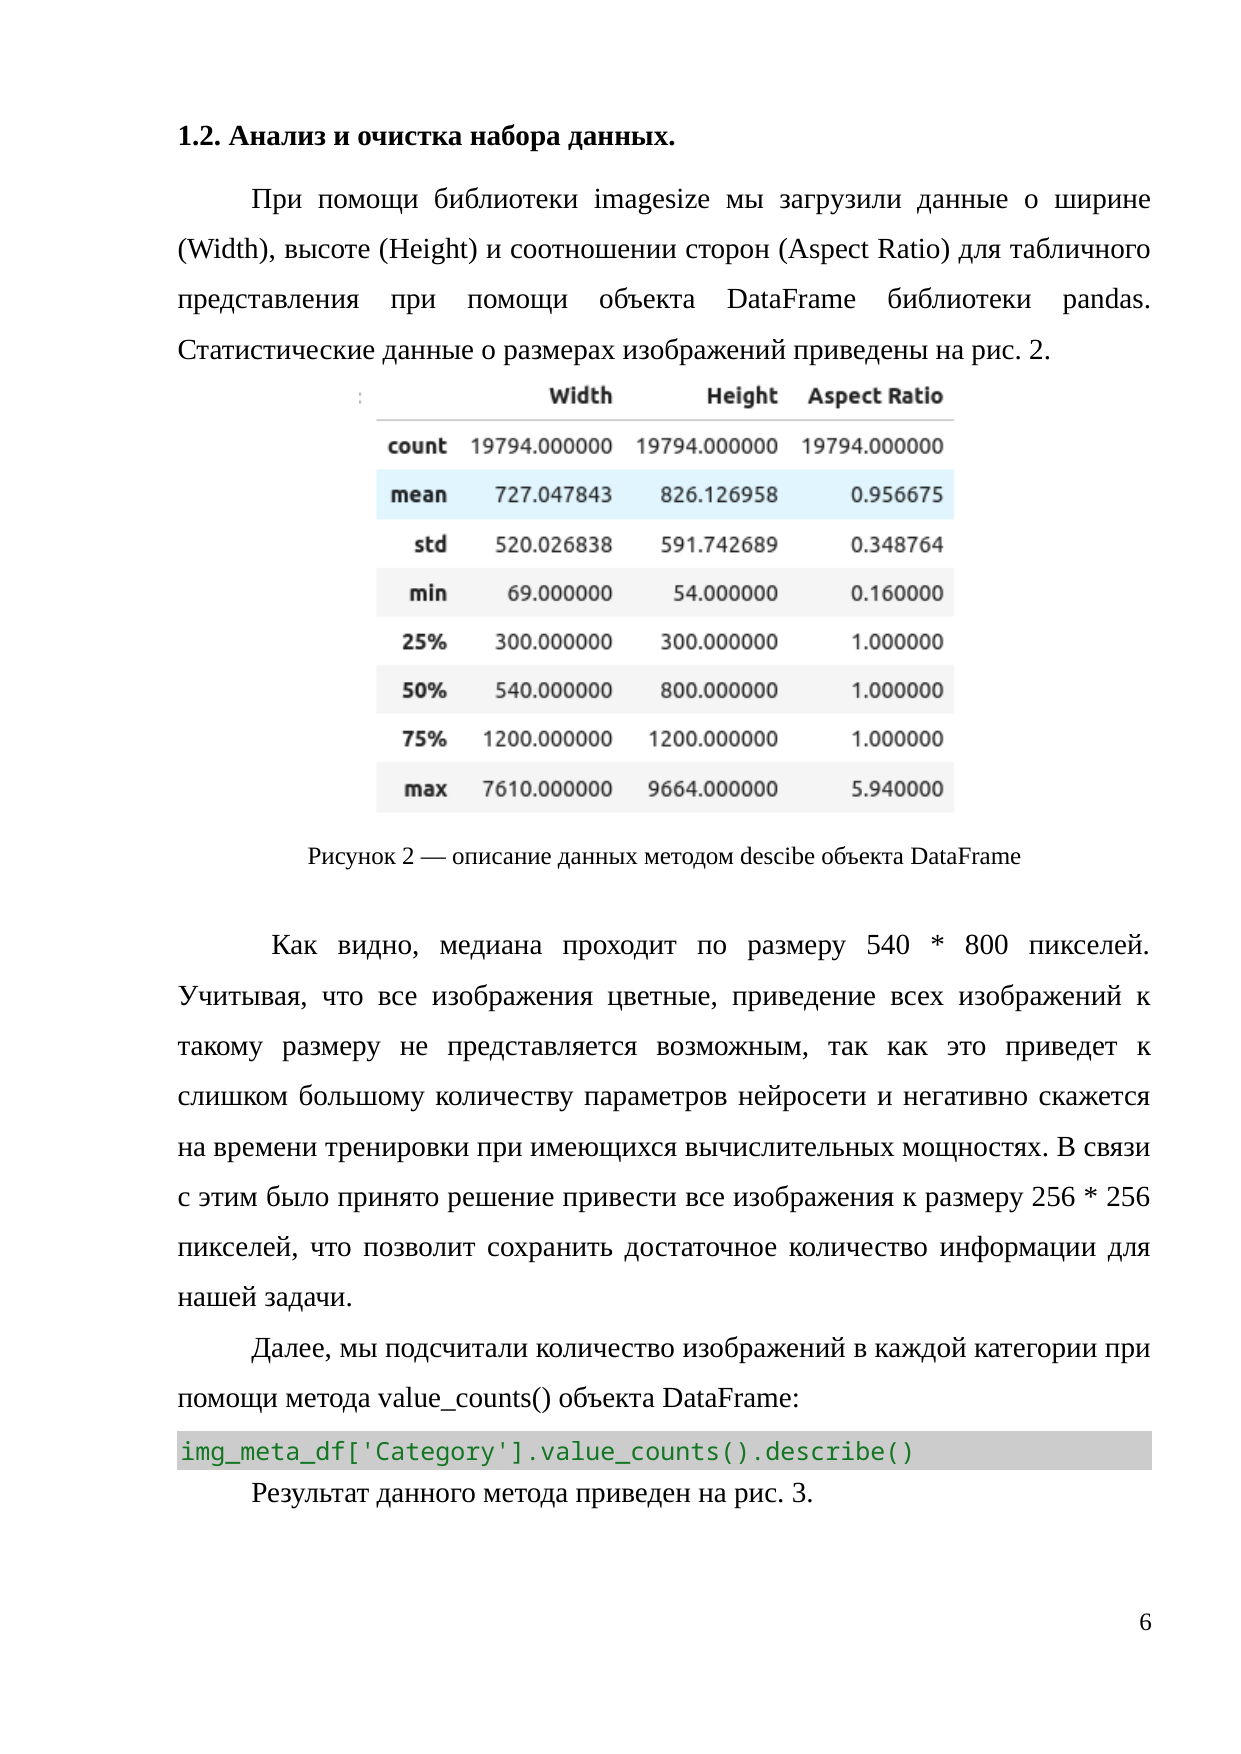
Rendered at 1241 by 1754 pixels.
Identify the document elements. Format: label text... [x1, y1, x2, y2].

text Как видно, медиана проходит по размеру 540 * 800 пикселей. Учитывая, что все изображения цветные, приведение всех изображений к такому размеру не представляется возможным, так как это приведет к слишком большому количеству параметров нейросети и негативно скажется на времени тренировки при имеющихся вычислительных мощностях. В связи с этим было принято решение привести все изображения к размеру 256 * 256 пикселей, что позволит сохранить достаточное количество информации для нашей задачи. [177, 927, 1152, 1313]
text img_meta_df['Category'].value_counts().describe() [177, 1431, 1152, 1470]
subtitle 1.2. Анализ и очистка набора данных. [177, 118, 1152, 152]
text Далее, мы подсчитали количество изображений в каждой категории при помощи метода value_counts() объекта DataFrame: [177, 1330, 1152, 1414]
text Результат данного метода приведен на рис. 3. [177, 1476, 1152, 1509]
text При помощи библиотеки imagesize мы загрузили данные о ширине (Width), высоте (Height) и соотношении сторон (Aspect Ratio) для табличного представления при помощи объекта DataFrame библиотеки pandas. Статистические данные о размерах изображений приведены на рис. 2. [177, 181, 1152, 365]
text Рисунок 2 — описание данных методом descibe объекта DataFrame [177, 841, 1152, 870]
picture [358, 382, 970, 825]
